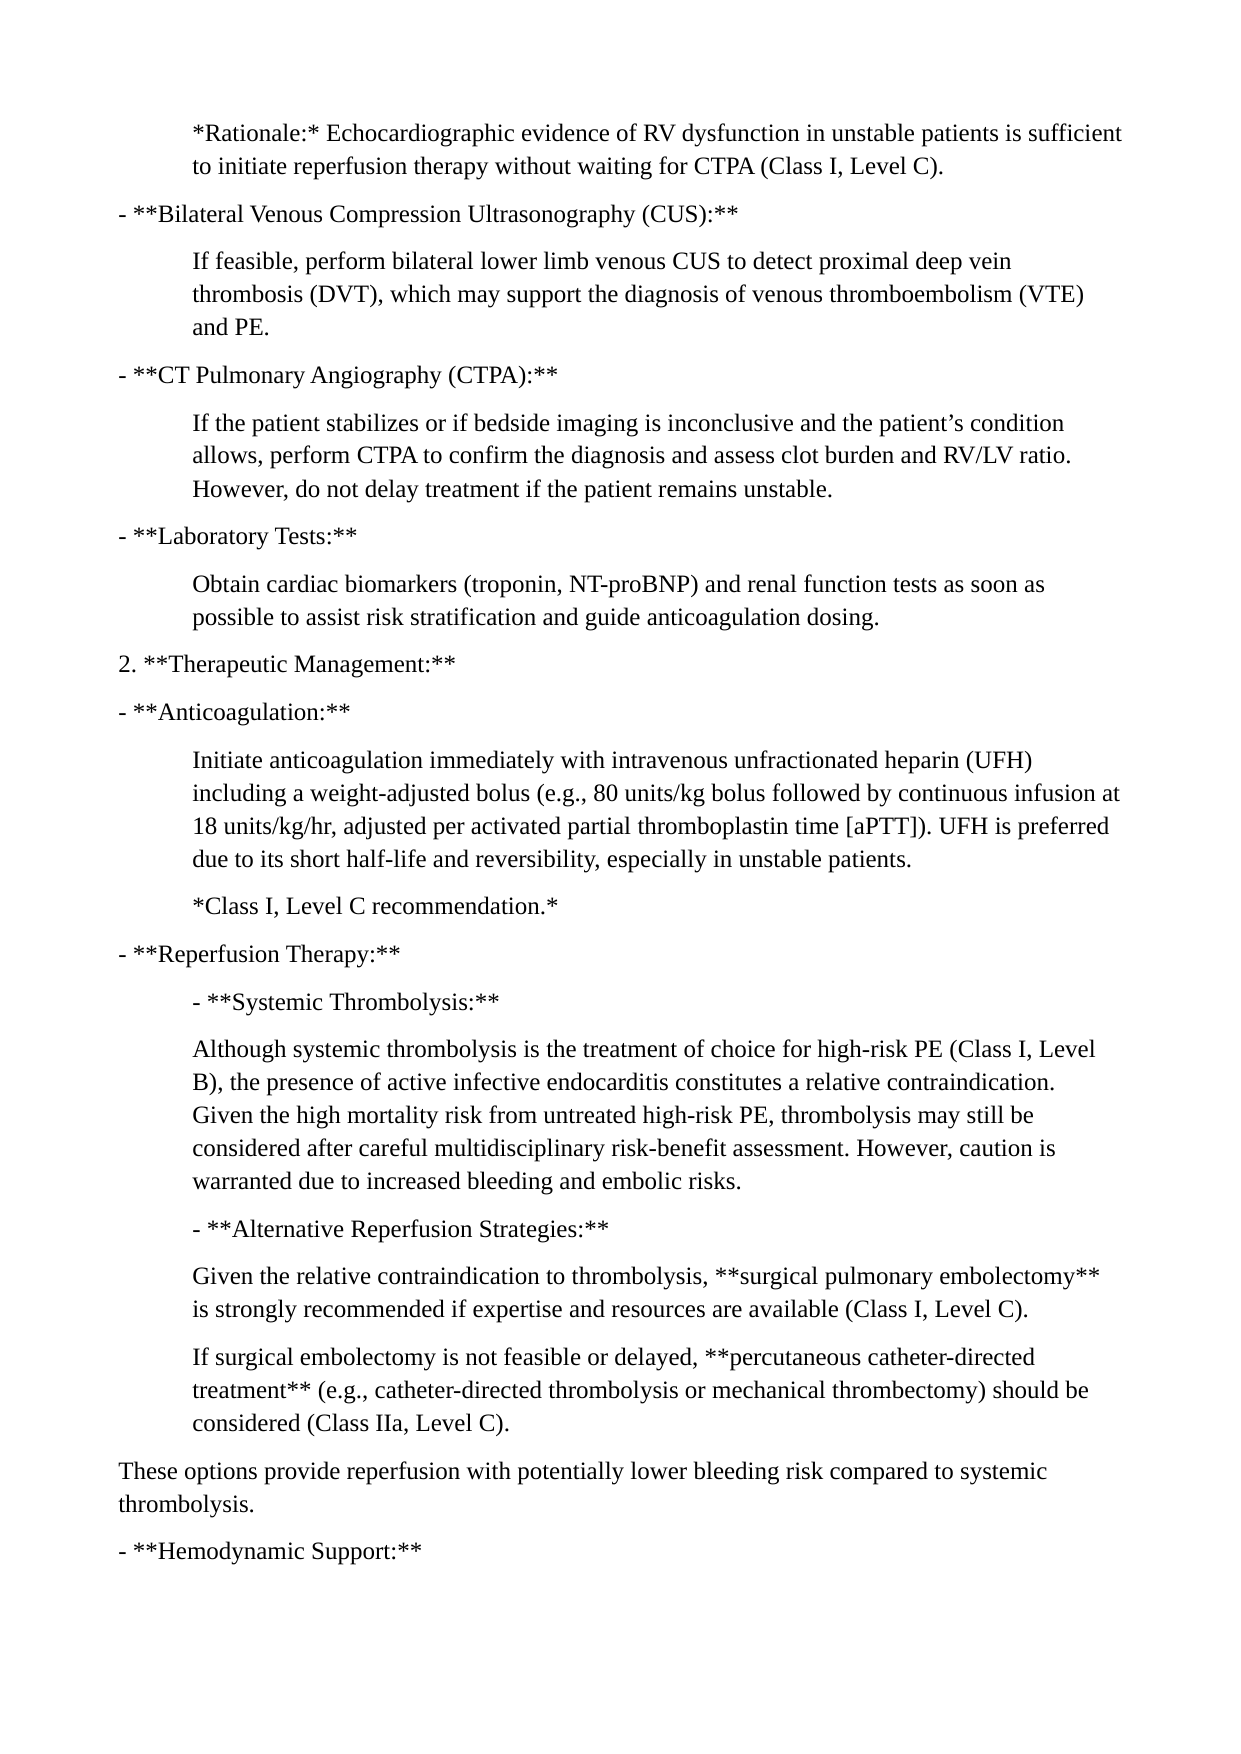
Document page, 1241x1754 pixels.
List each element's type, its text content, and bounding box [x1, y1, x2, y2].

text *Rationale:* Echocardiographic evidence of RV dysfunction in unstable patients is sufficient to initiate reperfusion therapy without waiting for CTPA (Class I, Level C). [118, 118, 1122, 180]
text 2. **Therapeutic Management:** [118, 649, 1122, 678]
text - **Alternative Reperfusion Strategies:** [118, 1214, 1122, 1243]
text - **CT Pulmonary Angiography (CTPA):** [118, 360, 1122, 389]
text - **Anticoagulation:** [118, 697, 1122, 726]
text These options provide reperfusion with potentially lower bleeding risk compared to systemic thrombolysis. [118, 1456, 1122, 1517]
text If feasible, perform bilateral lower limb venous CUS to detect proximal deep vein thrombosis (DVT), which may support the diagnosis of venous thromboembolism (VTE) and PE. [118, 246, 1122, 341]
text - **Systemic Thrombolysis:** [118, 987, 1122, 1015]
text If surgical embolectomy is not feasible or delayed, **percutaneous catheter-directed treatment** (e.g., catheter-directed thrombolysis or mechanical thrombectomy) should be considered (Class IIa, Level C). [118, 1342, 1122, 1437]
text Initiate anticoagulation immediately with intravenous unfractionated heparin (UFH) including a weight-adjusted bolus (e.g., 80 units/kg bolus followed by continuous infusion at 18 units/kg/hr, adjusted per activated partial thromboplastin time [aPTT]). UFH is preferred due to its short half-life and reversibility, especially in unstable patients. [118, 745, 1122, 872]
text - **Bilateral Venous Compression Ultrasonography (CUS):** [118, 199, 1122, 227]
text - **Hemodynamic Support:** [118, 1536, 1122, 1565]
text - **Laboratory Tests:** [118, 521, 1122, 550]
text Given the relative contraindication to thrombolysis, **surgical pulmonary embolectomy** is strongly recommended if expertise and resources are available (Class I, Level C). [118, 1261, 1122, 1323]
text Obtain cardiac biomarkers (troponin, NT-proBNP) and renal function tests as soon as possible to assist risk stratification and guide anticoagulation dosing. [118, 569, 1122, 631]
text If the patient stabilizes or if bedside imaging is inconclusive and the patient’s condition allows, perform CTPA to confirm the diagnosis and assess clot burden and RV/LV ratio. However, do not delay treatment if the patient remains unstable. [118, 408, 1122, 502]
text *Class I, Level C recommendation.* [118, 891, 1122, 920]
text - **Reperfusion Therapy:** [118, 939, 1122, 968]
text Although systemic thrombolysis is the treatment of choice for high-risk PE (Class I, Level B), the presence of active infective endocarditis constitutes a relative contraindication. Given the high mortality risk from untreated high-risk PE, thrombolysis may still be considered after careful multidisciplinary risk-benefit assessment. However, caution is warranted due to increased bleeding and embolic risks. [118, 1034, 1122, 1195]
